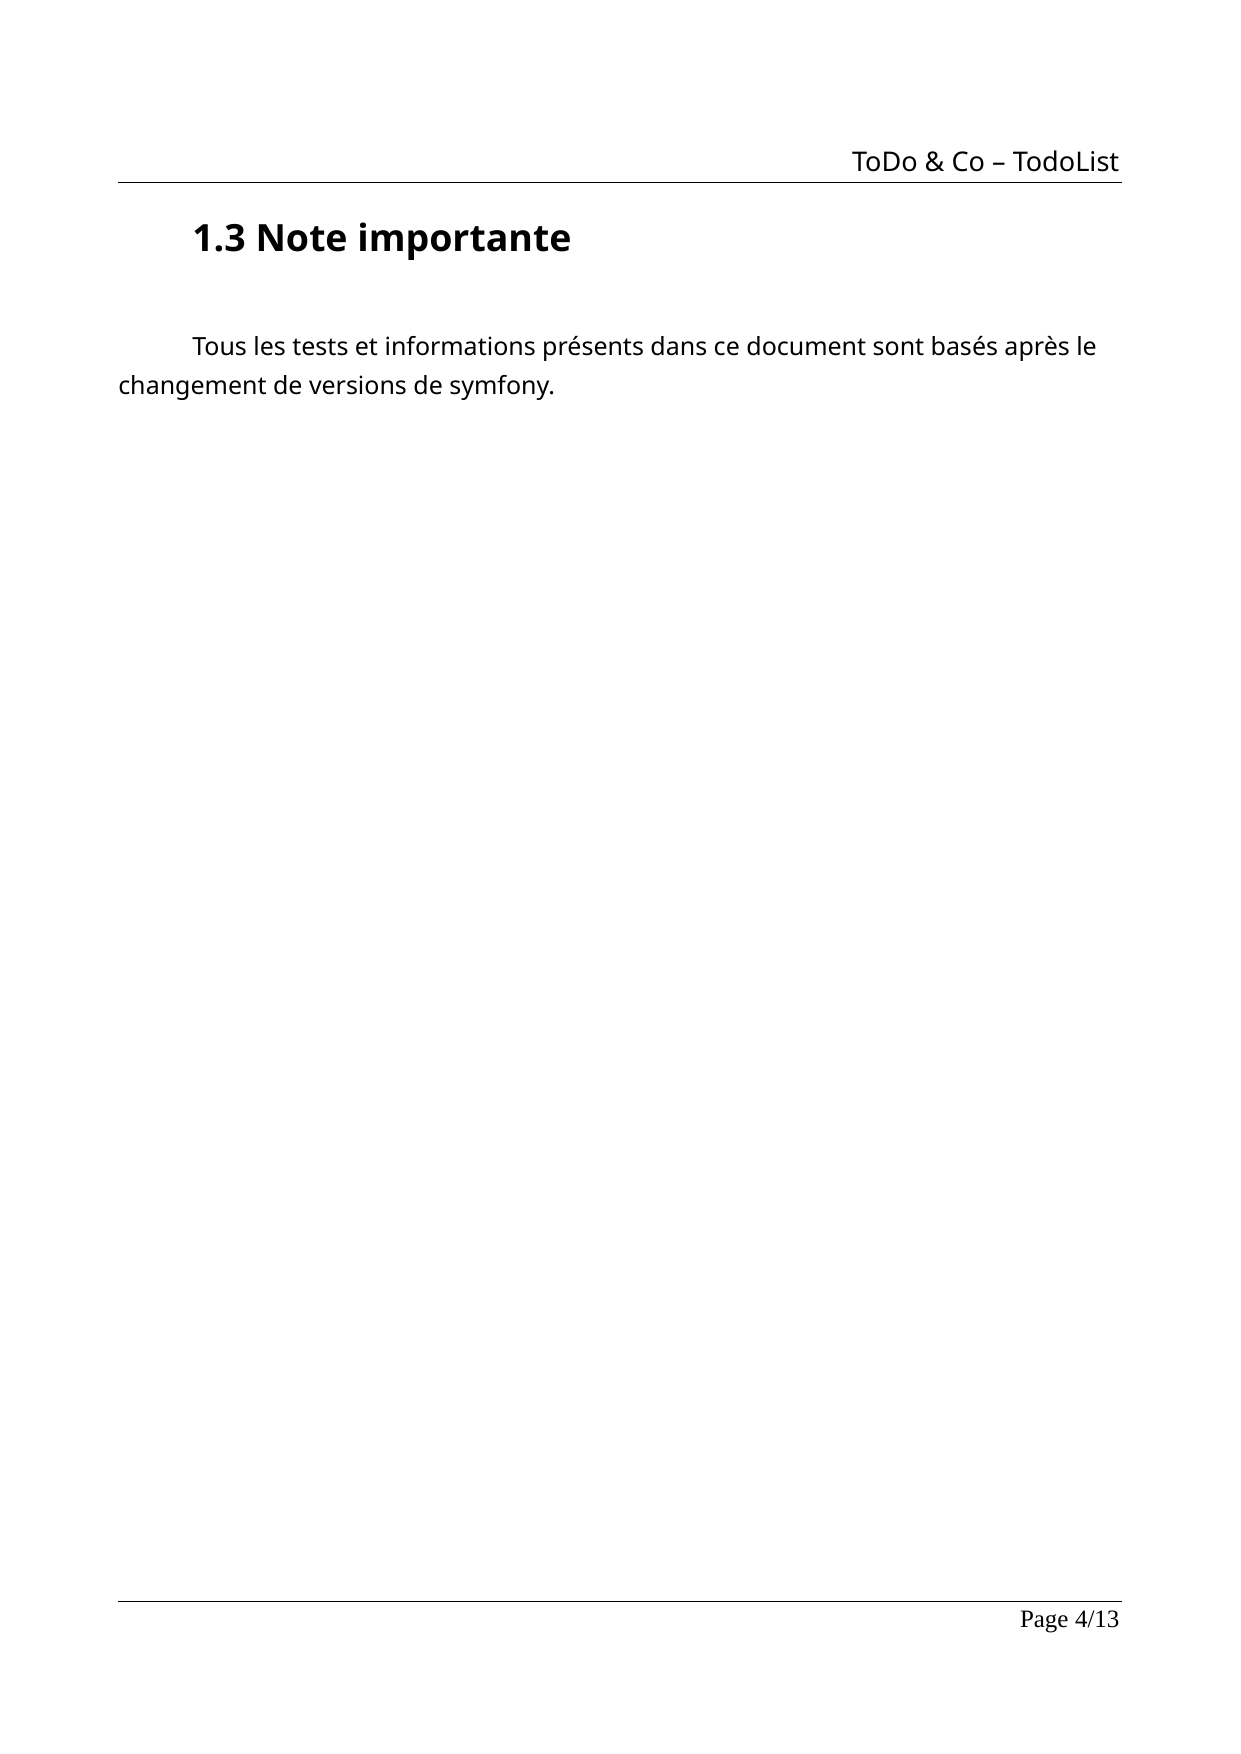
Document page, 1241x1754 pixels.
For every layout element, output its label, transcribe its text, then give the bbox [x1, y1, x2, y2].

text Tous les tests et informations présents dans ce document sont basés après le changement de versions de symfony. [118, 329, 1122, 402]
subtitle 1.3 Note importante [118, 211, 1122, 262]
